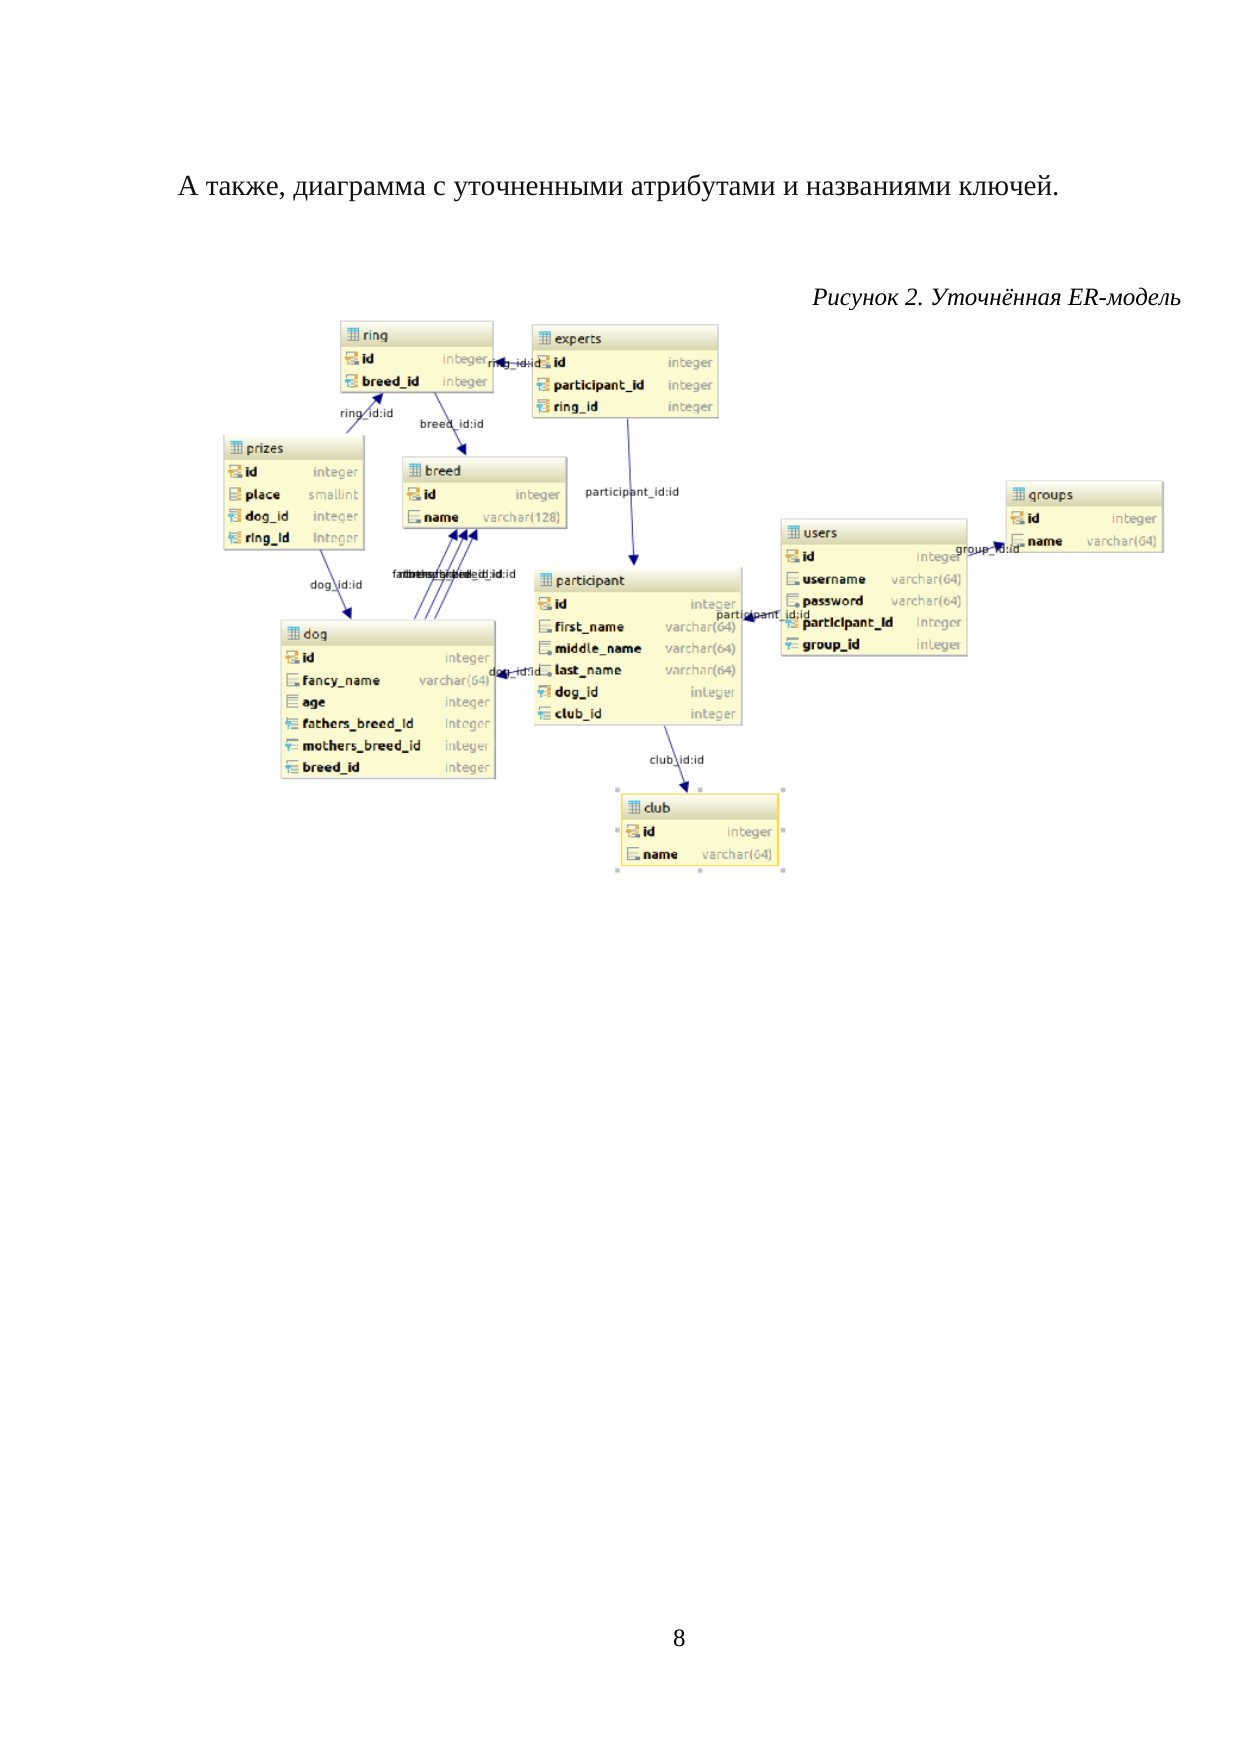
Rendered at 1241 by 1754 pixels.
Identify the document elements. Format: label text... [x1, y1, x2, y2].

picture [177, 310, 1182, 896]
text А также, диаграмма с уточненными атрибутами и названиями ключей. [177, 168, 1181, 202]
text Рисунок 2. Уточнённая ER-модель [177, 282, 1181, 310]
